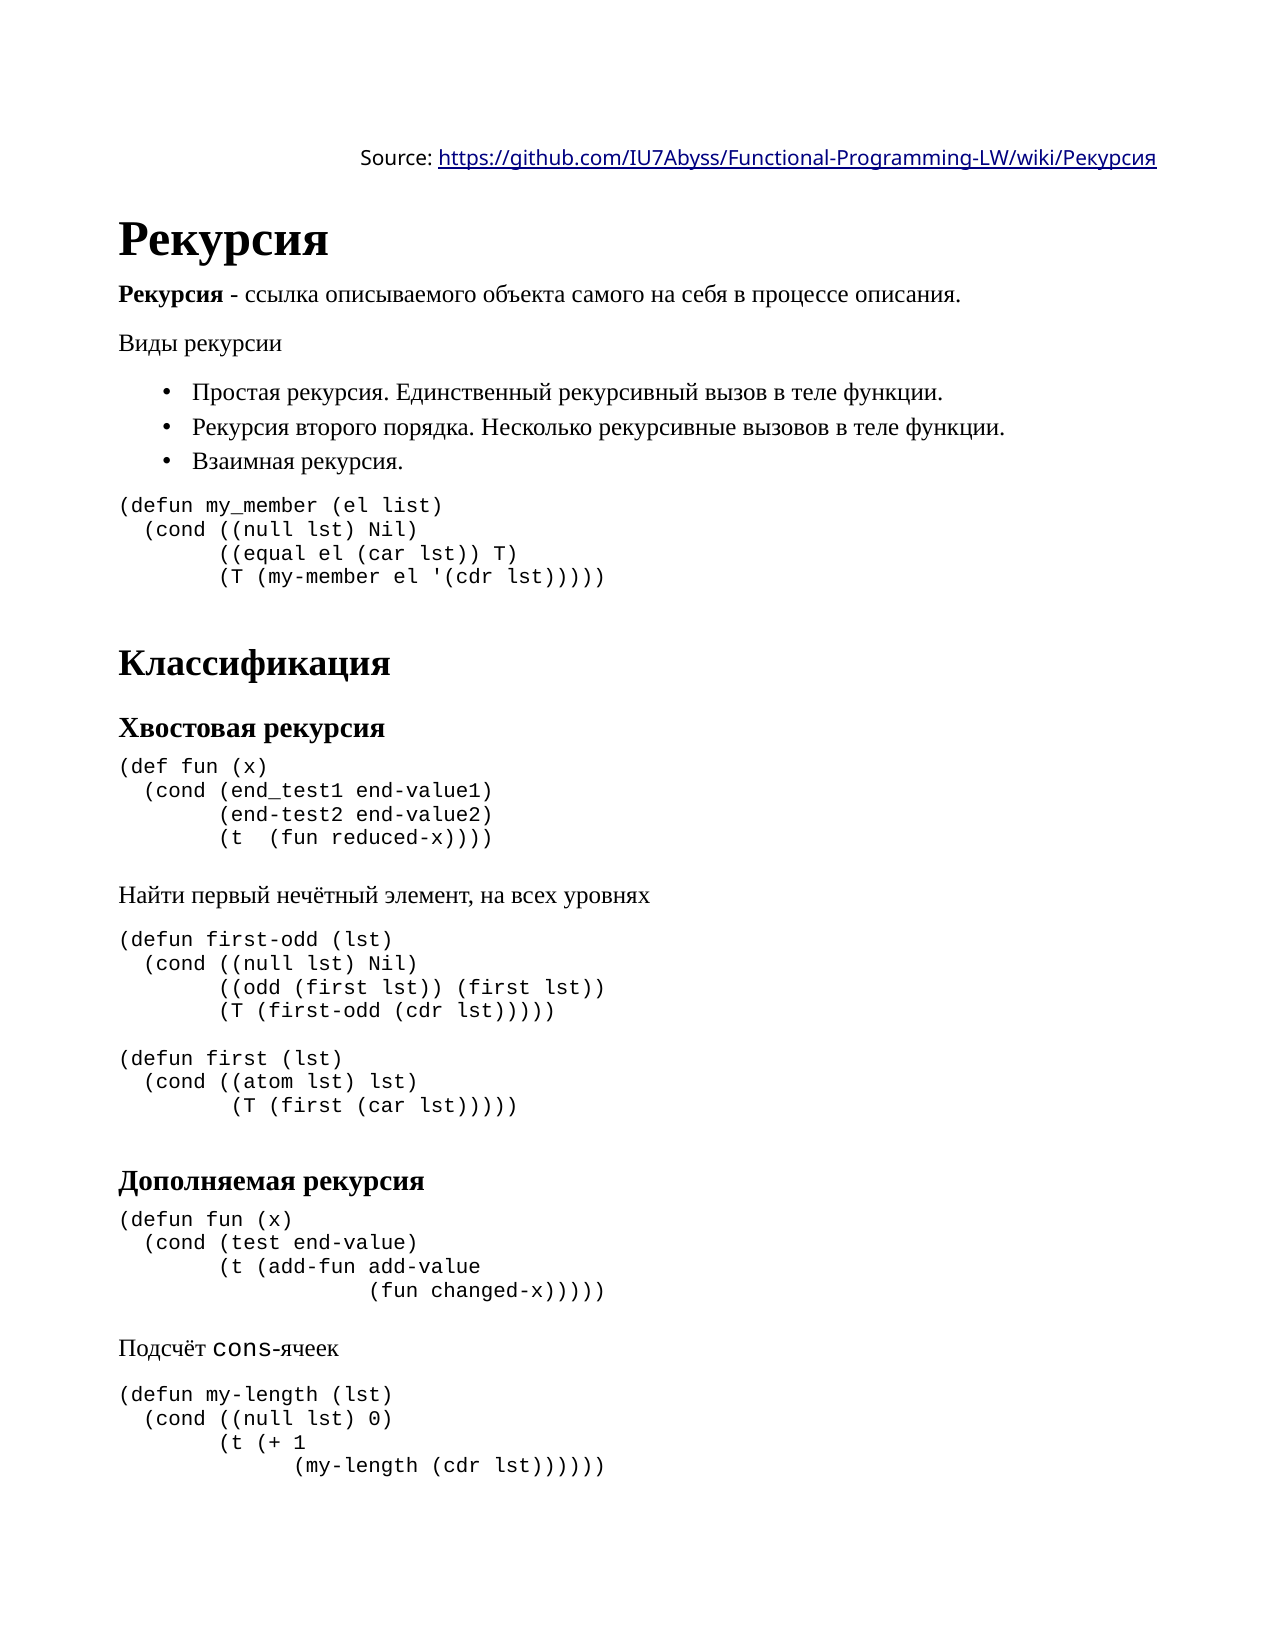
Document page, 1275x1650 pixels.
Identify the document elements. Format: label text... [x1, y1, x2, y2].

text (cond ((atom lst) lst) [118, 1071, 1157, 1095]
text (t (fun reduced-x)))) [118, 827, 1157, 851]
text (def fun (x) [118, 756, 1157, 780]
list Взаимная рекурсия. [162, 446, 1157, 475]
subtitle Рекурсия [118, 209, 1157, 267]
text (fun changed-x))))) [118, 1280, 1157, 1303]
text (cond (end_test1 end-value1) [118, 780, 1157, 804]
text (cond ((null lst) Nil) [118, 519, 1157, 542]
subtitle Source: https://github.com/IU7Abyss/Functional-Programming-LW/wiki/Рекурсия [118, 143, 1157, 172]
list Простая рекурсия. Единственный рекурсивный вызов в теле функции. [162, 377, 1157, 406]
text (t (+ 1 [118, 1432, 1157, 1455]
text (cond ((null lst) 0) [118, 1408, 1157, 1432]
text (defun my-length (lst) [118, 1384, 1157, 1408]
text Рекурсия - ссылка описываемого объекта самого на себя в процессе описания. [118, 279, 1157, 308]
text (T (first (car lst))))) [118, 1095, 1157, 1119]
text (end-test2 end-value2) [118, 804, 1157, 827]
text (cond ((null lst) Nil) [118, 953, 1157, 977]
text Виды рекурсии [118, 328, 1157, 357]
subtitle Классификация [118, 640, 1157, 683]
text ((equal el (car lst)) T) [118, 542, 1157, 566]
text Подсчёт cons-ячеек [118, 1333, 1157, 1364]
text (defun fun (x) [118, 1209, 1157, 1232]
text (t (add-fun add-value [118, 1256, 1157, 1280]
text (defun my_member (el list) [118, 495, 1157, 519]
text (T (first-odd (cdr lst))))) [118, 1000, 1157, 1024]
text (my-length (cdr lst)))))) [118, 1455, 1157, 1479]
text Найти первый нечётный элемент, на всех уровнях [118, 880, 1157, 909]
text ((odd (first lst)) (first lst)) [118, 977, 1157, 1000]
list Рекурсия второго порядка. Несколько рекурсивные вызовов в теле функции. [162, 412, 1157, 440]
text (defun first-odd (lst) [118, 929, 1157, 953]
text (defun first (lst) [118, 1048, 1157, 1071]
subtitle Дополняемая рекурсия [118, 1163, 1157, 1196]
text (T (my-member el '(cdr lst))))) [118, 566, 1157, 590]
subtitle Хвостовая рекурсия [118, 710, 1157, 744]
text (cond (test end-value) [118, 1232, 1157, 1256]
